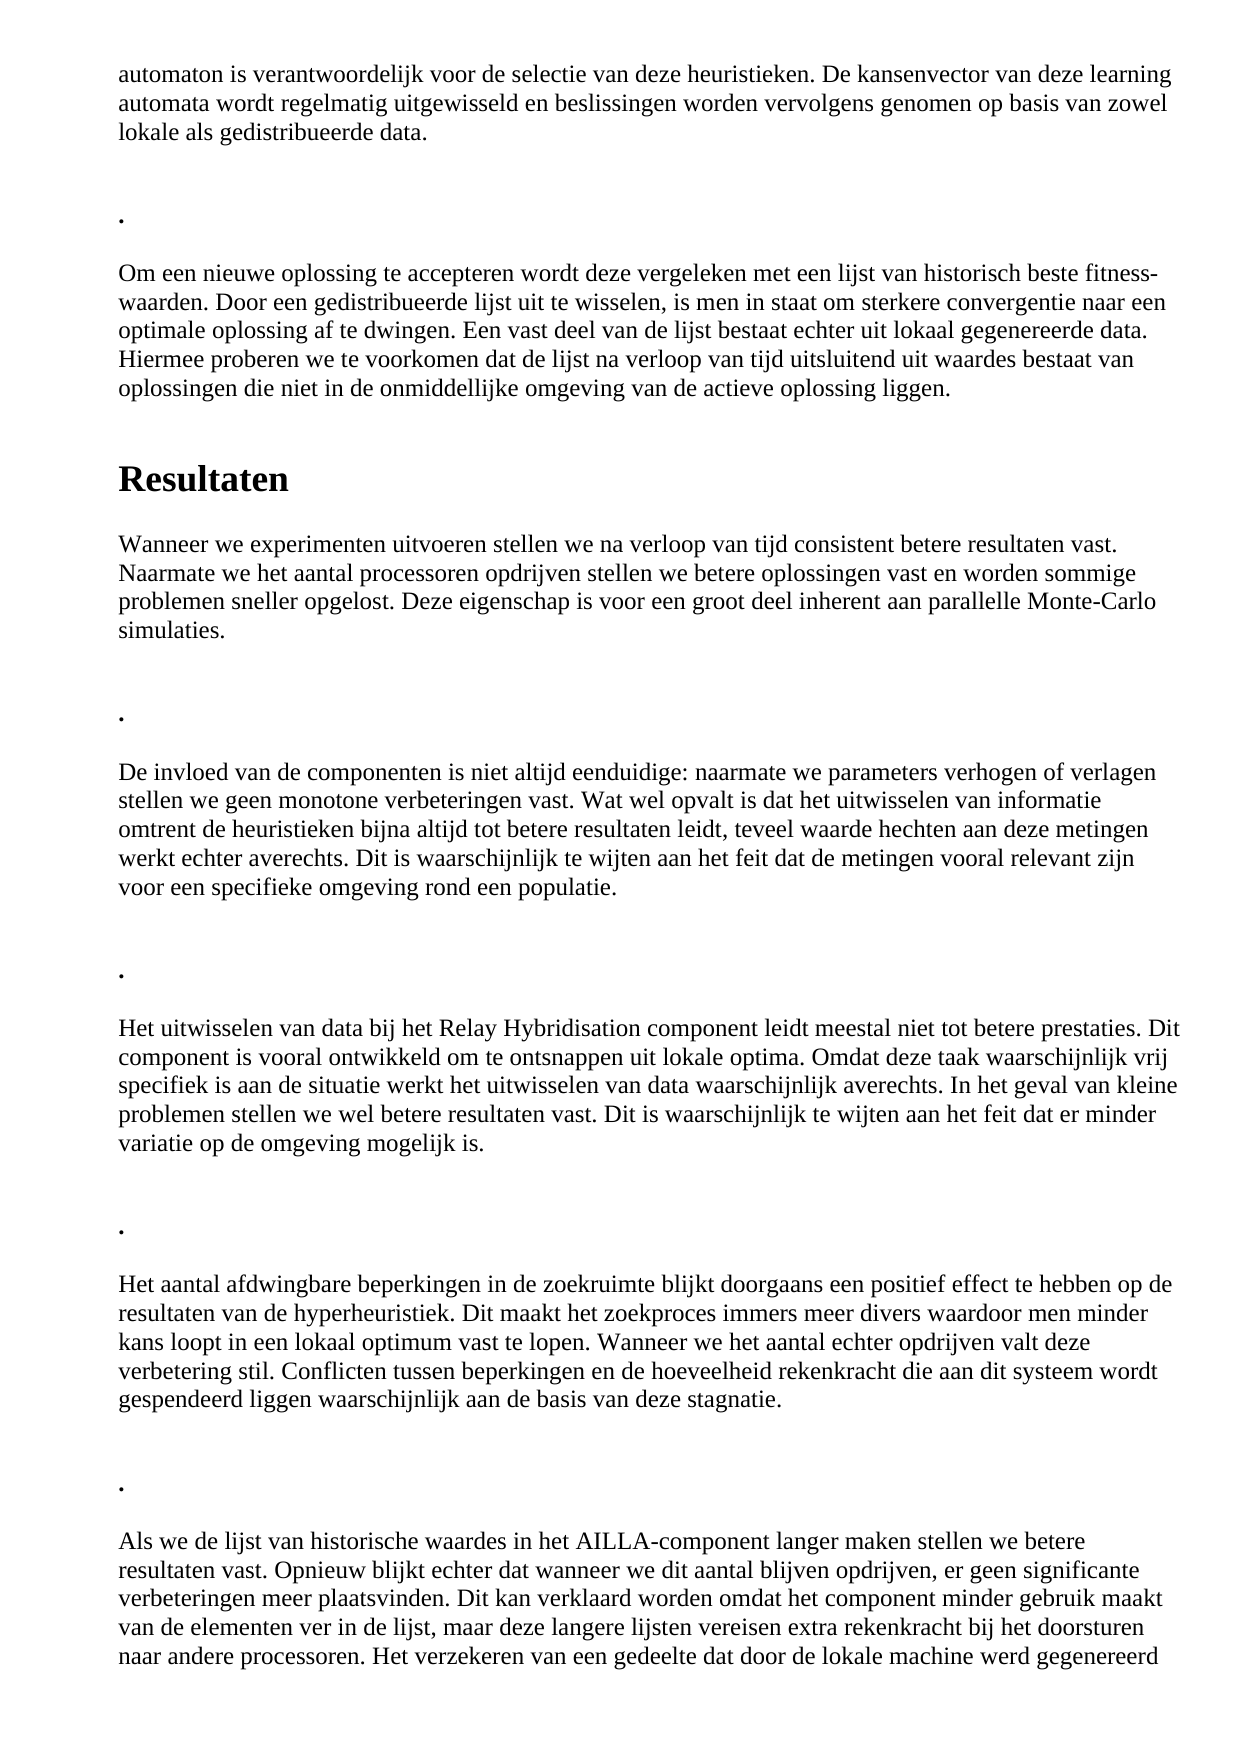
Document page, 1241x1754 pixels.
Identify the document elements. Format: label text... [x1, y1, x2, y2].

text automaton is verantwoordelijk voor de selectie van deze heuristieken. De kansenvector van deze learning automata wordt regelmatig uitgewisseld en beslissingen worden vervolgens genomen op basis van zowel lokale als gedistribueerde data. [118, 59, 1181, 145]
text Wanneer we experimenten uitvoeren stellen we na verloop van tijd consistent betere resultaten vast. Naarmate we het aantal processoren opdrijven stellen we betere oplossingen vast en worden sommige problemen sneller opgelost. Deze eigenschap is voor een groot deel inherent aan parallelle Monte-Carlo simulaties. [118, 529, 1181, 644]
text Het uitwisselen van data bij het Relay Hybridisation component leidt meestal niet tot betere prestaties. Dit component is vooral ontwikkeld om te ontsnappen uit lokale optima. Omdat deze taak waarschijnlijk vrij specifiek is aan de situatie werkt het uitwisselen van data waarschijnlijk averechts. In het geval van kleine problemen stellen we wel betere resultaten vast. Dit is waarschijnlijk te wijten aan het feit dat er minder variatie op de omgeving mogelijk is. [118, 1013, 1181, 1157]
subtitle Resultaten [118, 456, 1181, 499]
text Als we de lijst van historische waardes in het AILLA-component langer maken stellen we betere resultaten vast. Opnieuw blijkt echter dat wanneer we dit aantal blijven opdrijven, er geen significante verbeteringen meer plaatsvinden. Dit kan verklaard worden omdat het component minder gebruik maakt van de elementen ver in de lijst, maar deze langere lijsten vereisen extra rekenkracht bij het doorsturen naar andere processoren. Het verzekeren van een gedeelte dat door de lokale machine werd gegenereerd [118, 1526, 1181, 1670]
subtitle . [118, 200, 1181, 228]
subtitle . [118, 1211, 1181, 1240]
subtitle . [118, 698, 1181, 727]
text De invloed van de componenten is niet altijd eenduidige: naarmate we parameters verhogen of verlagen stellen we geen monotone verbeteringen vast. Wat wel opvalt is dat het uitwisselen van informatie omtrent de heuristieken bijna altijd tot betere resultaten leidt, teveel waarde hechten aan deze metingen werkt echter averechts. Dit is waarschijnlijk te wijten aan het feit dat de metingen vooral relevant zijn voor een specifieke omgeving rond een populatie. [118, 757, 1181, 900]
text Het aantal afdwingbare beperkingen in de zoekruimte blijkt doorgaans een positief effect te hebben op de resultaten van de hyperheuristiek. Dit maakt het zoekproces immers meer divers waardoor men minder kans loopt in een lokaal optimum vast te lopen. Wanneer we het aantal echter opdrijven valt deze verbetering stil. Conflicten tussen beperkingen en de hoeveelheid rekenkracht die aan dit systeem wordt gespendeerd liggen waarschijnlijk aan de basis van deze stagnatie. [118, 1269, 1181, 1413]
subtitle . [118, 1468, 1181, 1496]
text Om een nieuwe oplossing te accepteren wordt deze vergeleken met een lijst van historisch beste fitness-waarden. Door een gedistribueerde lijst uit te wisselen, is men in staat om sterkere convergentie naar een optimale oplossing af te dwingen. Een vast deel van de lijst bestaat echter uit lokaal gegenereerde data. Hiermee proberen we te voorkomen dat de lijst na verloop van tijd uitsluitend uit waardes bestaat van oplossingen die niet in de onmiddellijke omgeving van de actieve oplossing liggen. [118, 258, 1181, 402]
subtitle . [118, 955, 1181, 983]
